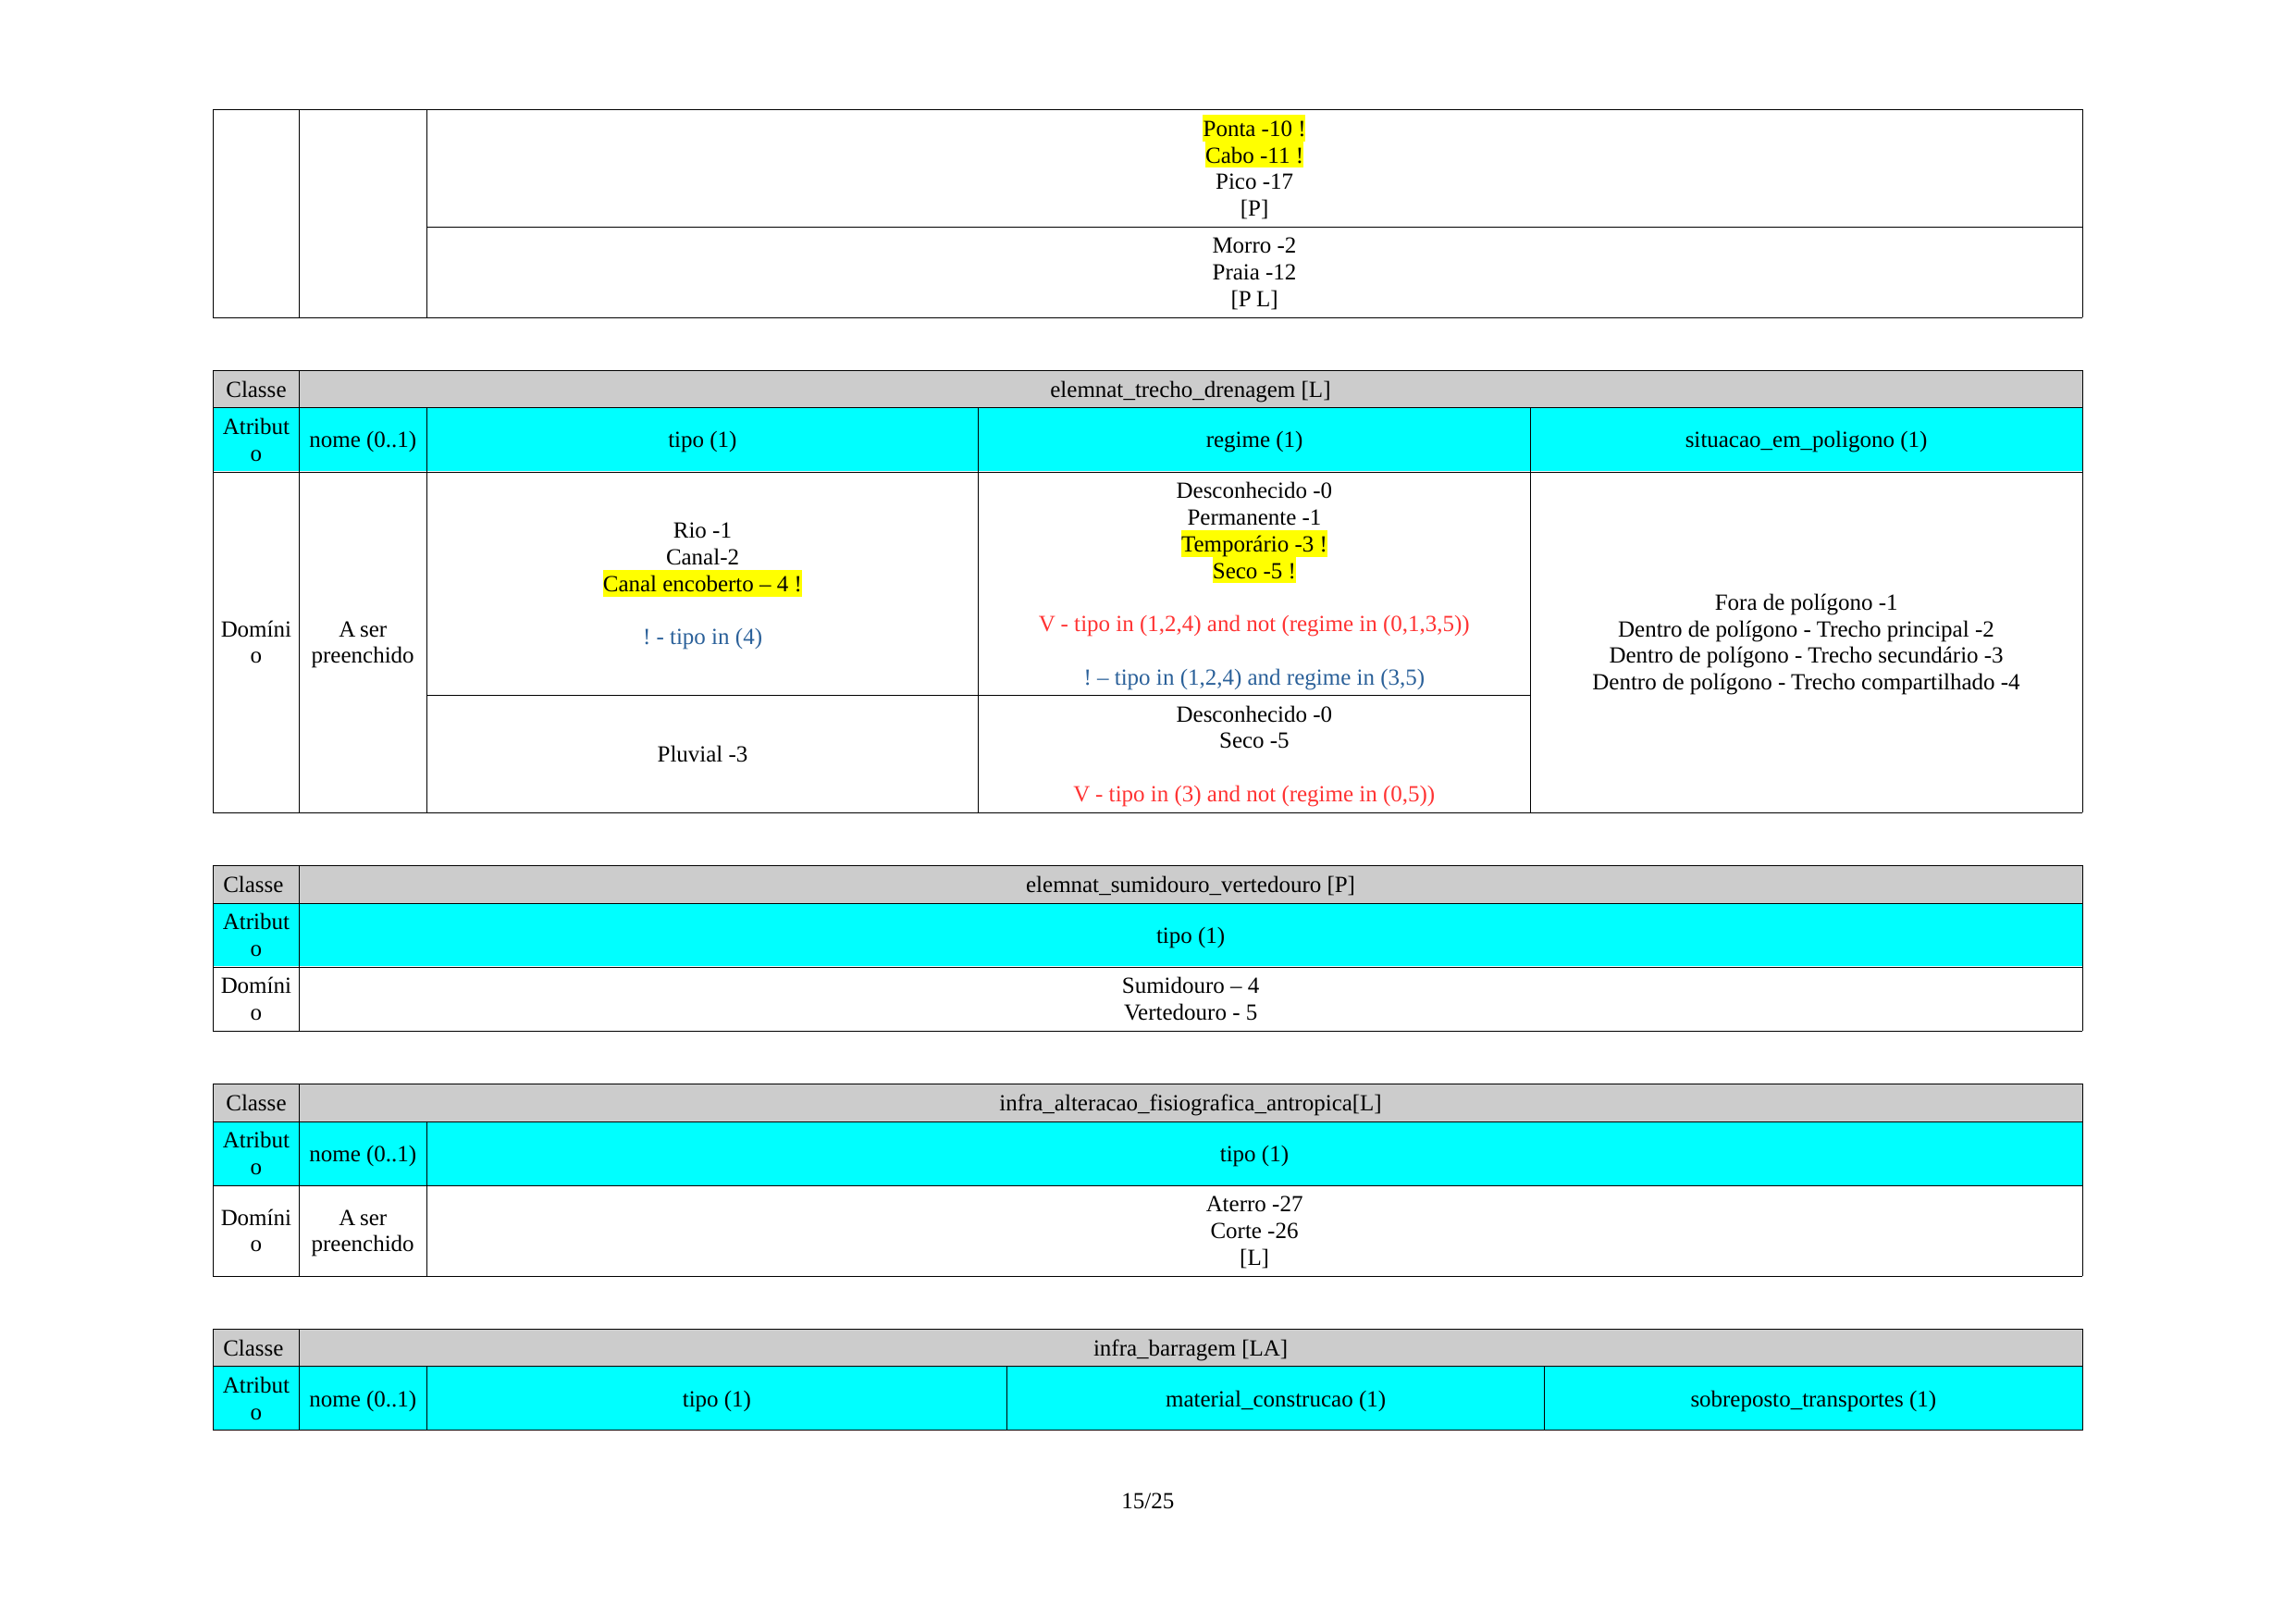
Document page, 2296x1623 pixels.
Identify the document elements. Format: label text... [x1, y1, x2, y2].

table_cell Ponta -10 ! Cabo -11 ! Pico -17 [P] [427, 110, 2082, 227]
table_cell Atributo [214, 1367, 299, 1430]
table_cell situacao_em_poligono (1) [1531, 408, 2082, 471]
table_header Classe [214, 1330, 299, 1366]
table_cell [214, 110, 299, 316]
table_header Classe [214, 1084, 299, 1121]
table_cell Pluvial -3 [427, 696, 978, 812]
table_cell [300, 110, 426, 316]
table_cell tipo (1) [427, 408, 978, 471]
table_cell Domínio [214, 473, 299, 812]
table_cell sobreposto_transportes (1) [1545, 1367, 2082, 1430]
table_cell Aterro -27 Corte -26 [L] [427, 1186, 2082, 1275]
table_cell Desconhecido -0 Permanente -1 Temporário -3 ! Seco -5 ! V - tipo in (1,2,4) and not (regime in (0,1,3,5)) ! – tipo in (1,2,4) and regime in (3,5) [979, 473, 1530, 695]
table_cell Atributo [214, 904, 299, 966]
table_cell tipo (1) [427, 1367, 1006, 1430]
table_cell tipo (1) [300, 904, 2082, 966]
table_cell Atributo [214, 408, 299, 471]
table_cell Atributo [214, 1122, 299, 1185]
table_cell Sumidouro – 4 Vertedouro - 5 [300, 968, 2082, 1031]
table_cell nome (0..1) [300, 408, 426, 471]
table_header infra_alteracao_fisiografica_antropica[L] [300, 1084, 2082, 1121]
table_cell nome (0..1) [300, 1367, 426, 1430]
table_header infra_barragem [LA] [300, 1330, 2082, 1366]
table_cell A ser preenchido [300, 473, 426, 812]
table_cell tipo (1) [427, 1122, 2082, 1185]
table_cell regime (1) [979, 408, 1530, 471]
table_cell Domínio [214, 1186, 299, 1275]
table_cell material_construcao (1) [1007, 1367, 1544, 1430]
table_cell nome (0..1) [300, 1122, 426, 1185]
table_header elemnat_sumidouro_vertedouro [P] [300, 866, 2082, 903]
table_cell Domínio [214, 968, 299, 1031]
table_header Classe [214, 866, 299, 903]
table_cell Fora de polígono -1 Dentro de polígono - Trecho principal -2 Dentro de polígono - Trecho secundário -3 Dentro de polígono - Trecho compartilhado -4 [1531, 473, 2082, 812]
table_cell Desconhecido -0 Seco -5 V - tipo in (3) and not (regime in (0,5)) [979, 696, 1530, 812]
table_cell Rio -1 Canal-2 Canal encoberto – 4 ! ! - tipo in (4) [427, 473, 978, 695]
table_cell A ser preenchido [300, 1186, 426, 1275]
table_header Classe [214, 371, 299, 407]
table_header elemnat_trecho_drenagem [L] [300, 371, 2082, 407]
table_cell Morro -2 Praia -12 [P L] [427, 228, 2082, 316]
